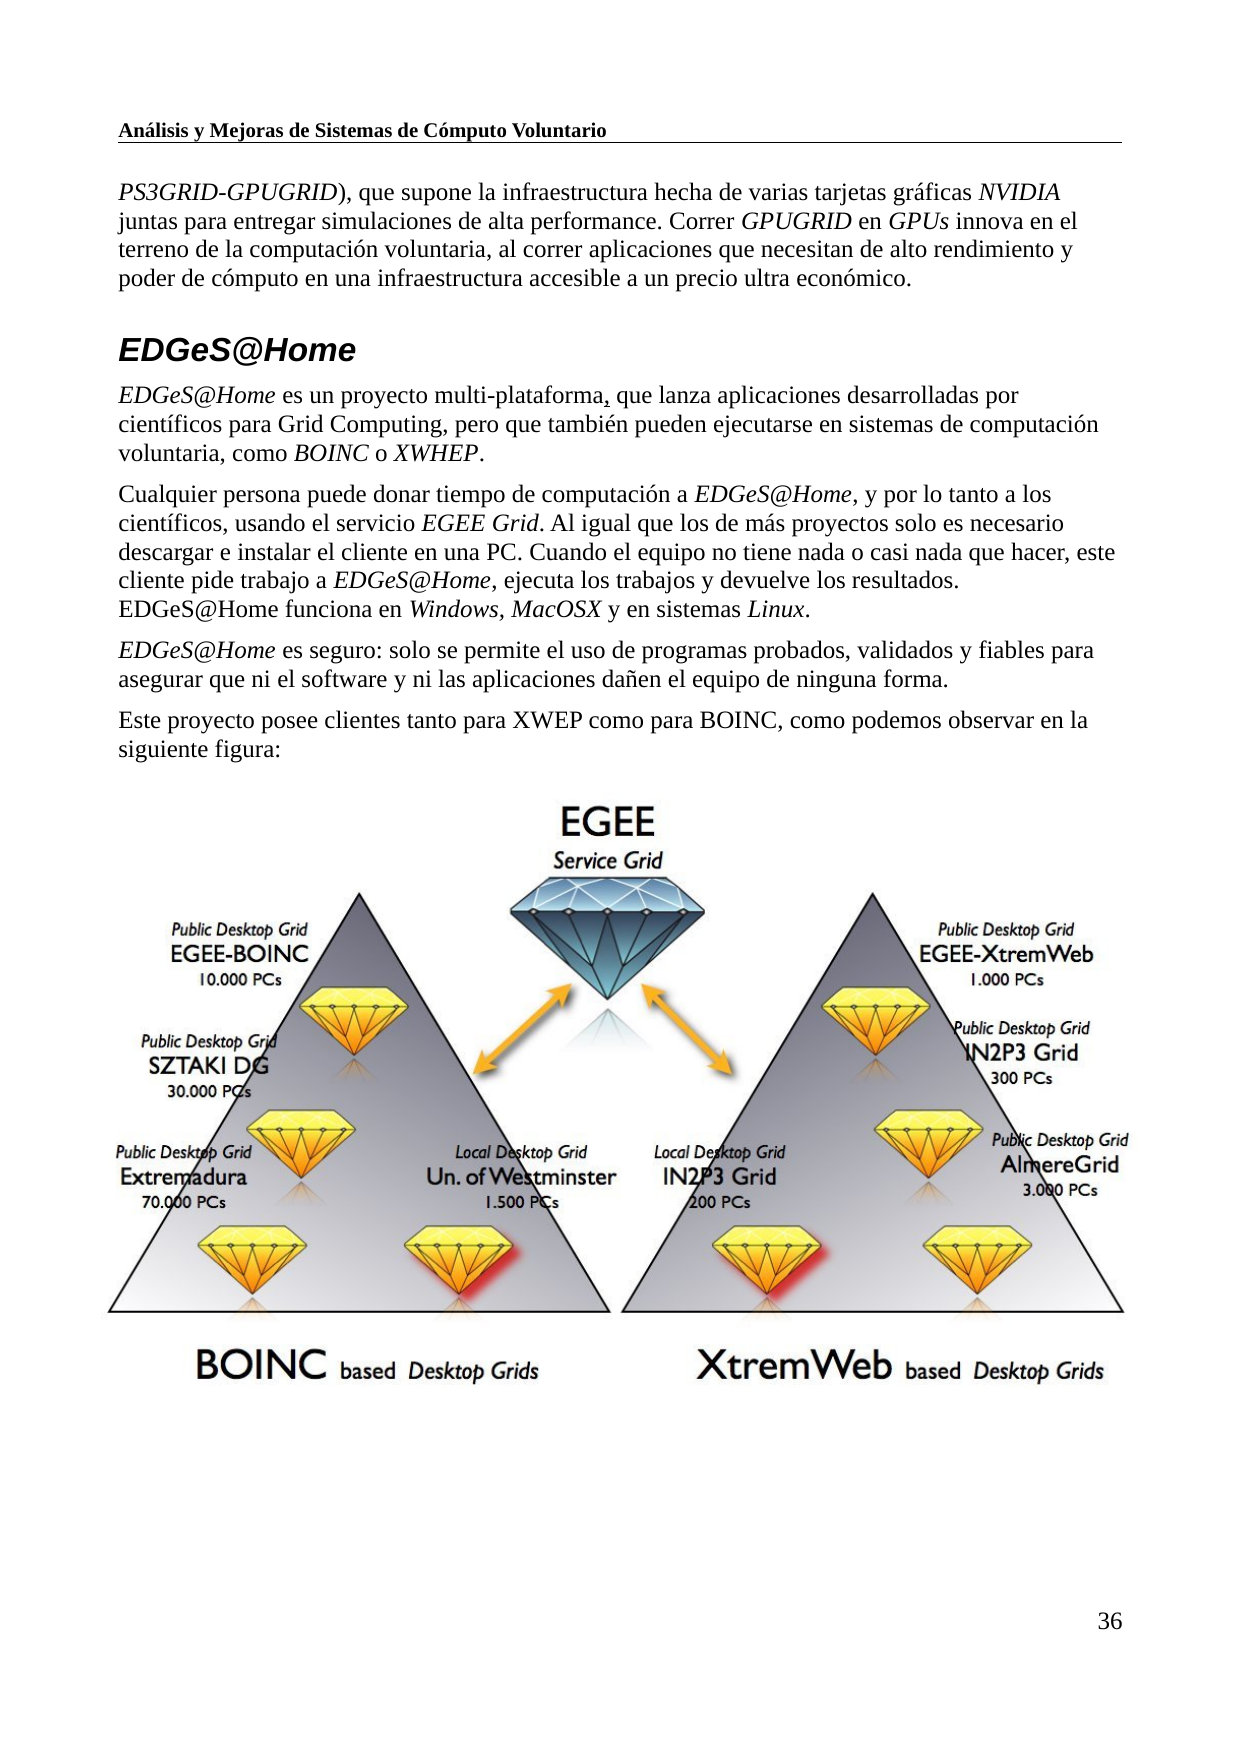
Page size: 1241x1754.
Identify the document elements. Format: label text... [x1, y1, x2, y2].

picture [100, 775, 1140, 1388]
text Este proyecto posee clientes tanto para XWEP como para BOINC, como podemos observar en la siguiente figura: [118, 706, 1122, 763]
text EDGeS@Home es seguro: solo se permite el uso de programas probados, validados y fiables para asegurar que ni el software y ni las aplicaciones dañen el equipo de ninguna forma. [118, 636, 1122, 693]
text EDGeS@Home es un proyecto multi-plataforma, que lanza aplicaciones desarrolladas por científicos para Grid Computing, pero que también pueden ejecutarse en sistemas de computación voluntaria, como BOINC o XWHEP. [118, 381, 1122, 467]
text PS3GRID-GPUGRID), que supone la infraestructura hecha de varias tarjetas gráficas NVIDIA juntas para entregar simulaciones de alta performance. Correr GPUGRID en GPUs innova en el terreno de la computación voluntaria, al correr aplicaciones que necesitan de alto rendimiento y poder de cómputo en una infraestructura accesible a un precio ultra económico. [118, 177, 1122, 292]
subtitle EDGeS@Home [118, 329, 1122, 368]
text Cualquier persona puede donar tiempo de computación a EDGeS@Home, y por lo tanto a los científicos, usando el servicio EGEE Grid. Al igual que los de más proyectos solo es necesario descargar e instalar el cliente en una PC. Cuando el equipo no tiene nada o casi nada que hacer, este cliente pide trabajo a EDGeS@Home, ejecuta los trabajos y devuelve los resultados. EDGeS@Home funciona en Windows, MacOSX y en sistemas Linux. [118, 479, 1122, 623]
